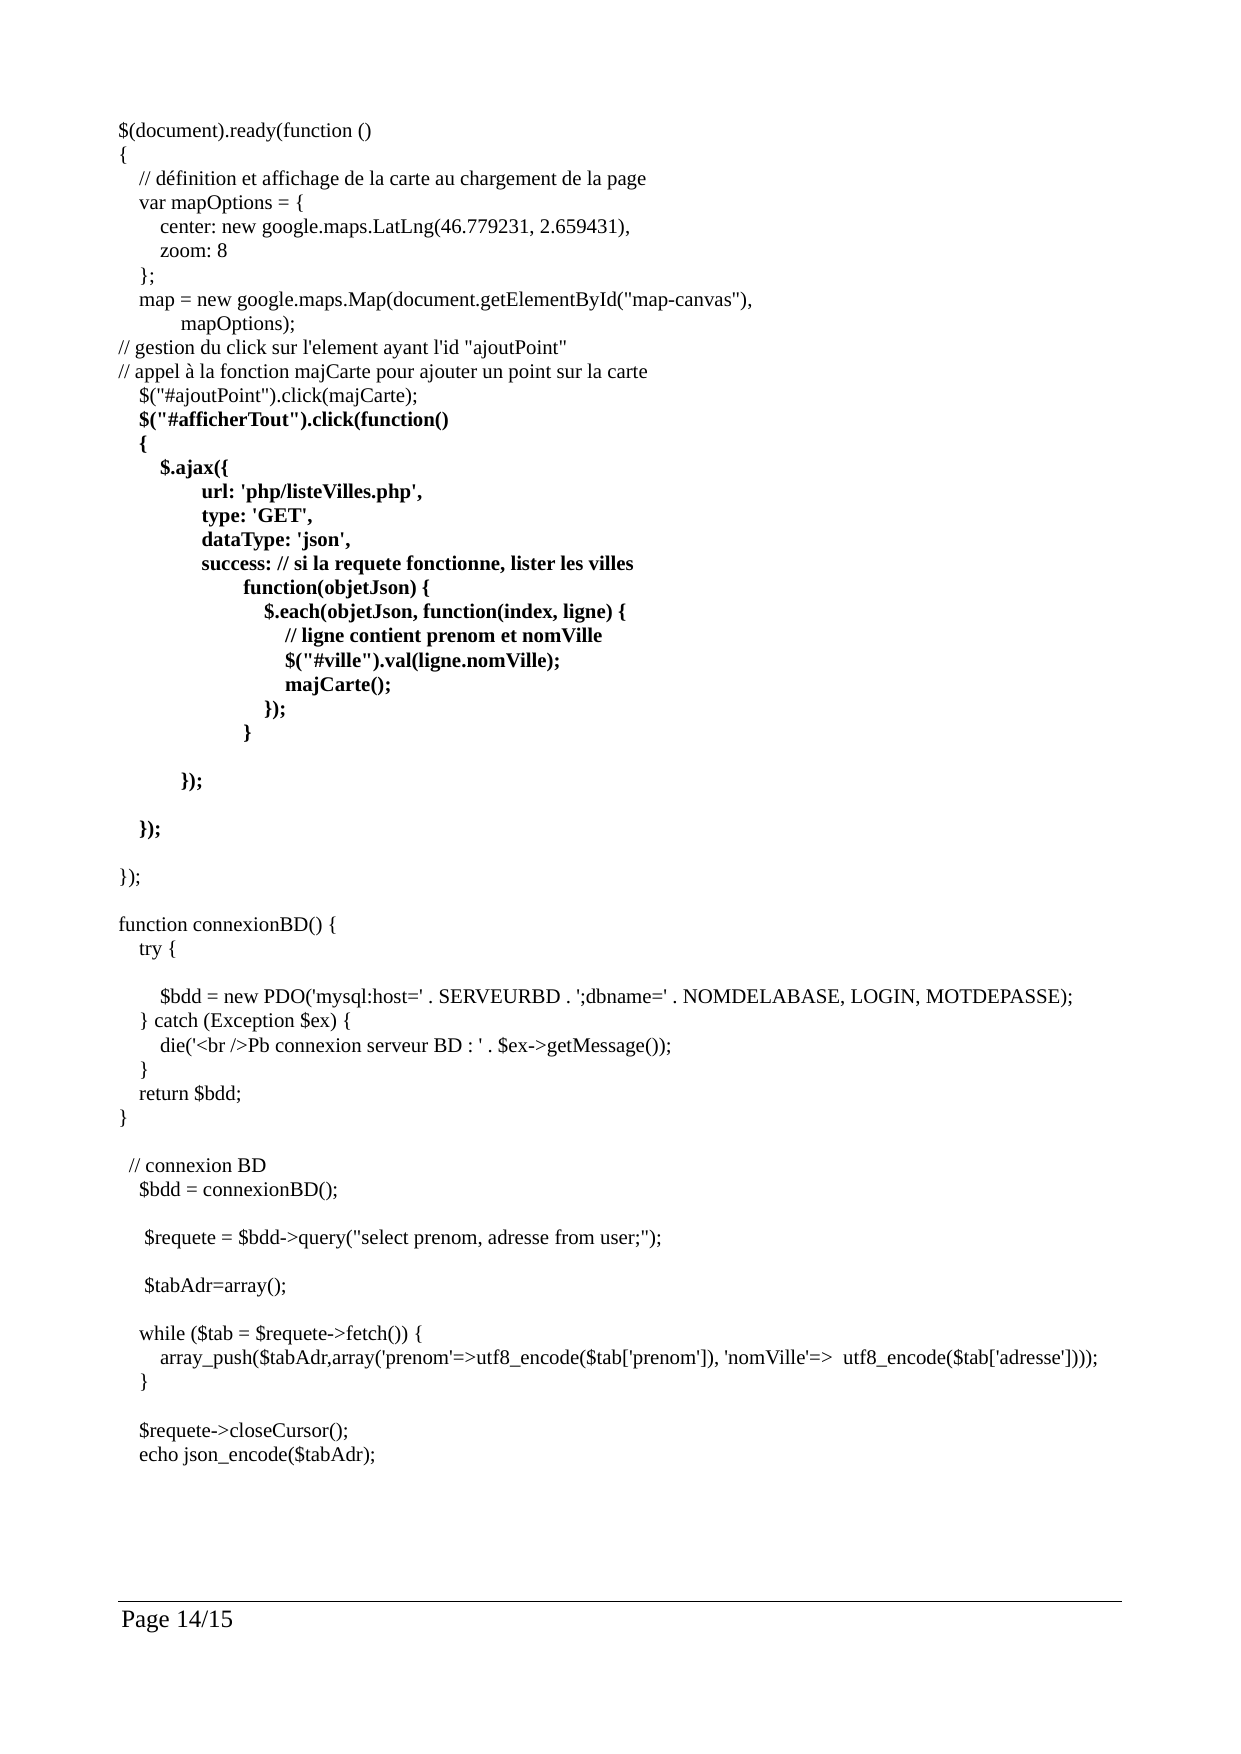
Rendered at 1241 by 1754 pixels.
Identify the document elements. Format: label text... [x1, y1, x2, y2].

text $("#ajoutPoint").click(majCarte); [118, 383, 1122, 407]
text }); [118, 816, 1122, 840]
text { [118, 142, 1122, 166]
text echo json_encode($tabAdr); [118, 1442, 1122, 1466]
text type: 'GET', [118, 503, 1122, 527]
text } [118, 720, 1122, 744]
text // ligne contient prenom et nomVille [118, 623, 1122, 647]
text mapOptions); [118, 311, 1122, 335]
text while ($tab = $requete->fetch()) { [118, 1321, 1122, 1345]
text $.each(objetJson, function(index, ligne) { [118, 599, 1122, 623]
text // connexion BD [118, 1153, 1122, 1177]
text function connexionBD() { [118, 912, 1122, 936]
text }); [118, 864, 1122, 888]
text url: 'php/listeVilles.php', [118, 479, 1122, 503]
text var mapOptions = { [118, 190, 1122, 214]
text $("#afficherTout").click(function() [118, 407, 1122, 431]
text }); [118, 696, 1122, 720]
text dataType: 'json', [118, 527, 1122, 551]
text // appel à la fonction majCarte pour ajouter un point sur la carte [118, 359, 1122, 383]
text } [118, 1057, 1122, 1081]
text // définition et affichage de la carte au chargement de la page [118, 166, 1122, 190]
text $.ajax({ [118, 455, 1122, 479]
text $tabAdr=array(); [118, 1273, 1122, 1297]
text function(objetJson) { [118, 575, 1122, 599]
text }); [118, 768, 1122, 792]
text majCarte(); [118, 672, 1122, 696]
text $requete->closeCursor(); [118, 1417, 1122, 1442]
text success: // si la requete fonctionne, lister les villes [118, 551, 1122, 575]
text try { [118, 936, 1122, 960]
text // gestion du click sur l'element ayant l'id "ajoutPoint" [118, 335, 1122, 359]
text zoom: 8 [118, 238, 1122, 262]
text $requete = $bdd->query("select prenom, adresse from user;"); [118, 1225, 1122, 1249]
text } [118, 1369, 1122, 1393]
text $bdd = connexionBD(); [118, 1177, 1122, 1201]
text return $bdd; [118, 1081, 1122, 1105]
text $("#ville").val(ligne.nomVille); [118, 647, 1122, 672]
text array_push($tabAdr,array('prenom'=>utf8_encode($tab['prenom']), 'nomVille'=> utf8_encode($tab['adresse']))); [118, 1345, 1122, 1369]
text } [118, 1105, 1122, 1129]
text map = new google.maps.Map(document.getElementById("map-canvas"), [118, 287, 1122, 311]
text die('<br />Pb connexion serveur BD : ' . $ex->getMessage()); [118, 1032, 1122, 1057]
text $bdd = new PDO('mysql:host=' . SERVEURBD . ';dbname=' . NOMDELABASE, LOGIN, MOTDEPASSE); [118, 984, 1122, 1008]
text { [118, 431, 1122, 455]
text } catch (Exception $ex) { [118, 1008, 1122, 1032]
text center: new google.maps.LatLng(46.779231, 2.659431), [118, 214, 1122, 238]
text $(document).ready(function () [118, 118, 1122, 142]
text }; [118, 262, 1122, 287]
